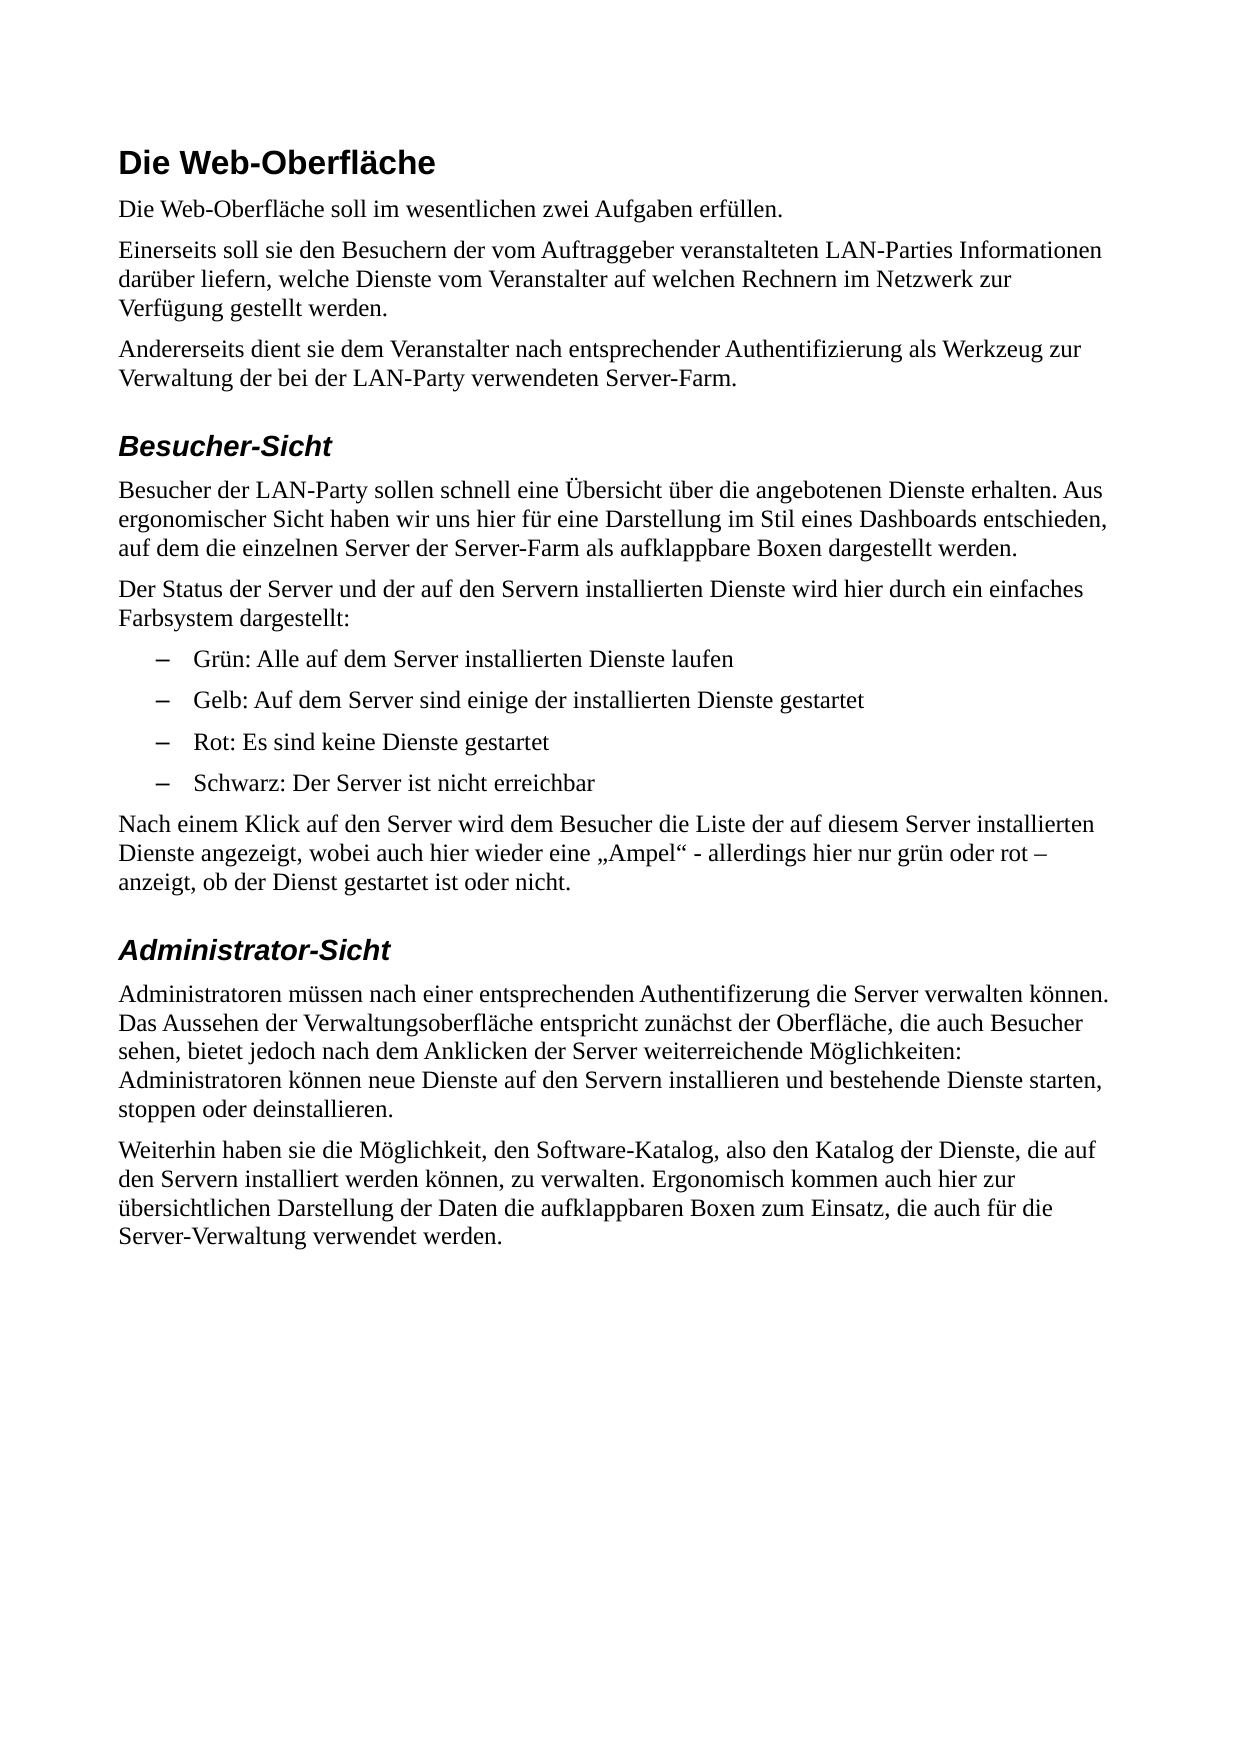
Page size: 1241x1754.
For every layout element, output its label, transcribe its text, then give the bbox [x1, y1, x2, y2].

text Nach einem Klick auf den Server wird dem Besucher die Liste der auf diesem Server installierten Dienste angezeigt, wobei auch hier wieder eine „Ampel“ - allerdings hier nur grün oder rot – anzeigt, ob der Dienst gestartet ist oder nicht. [118, 809, 1122, 895]
text Besucher der LAN-Party sollen schnell eine Übersicht über die angebotenen Dienste erhalten. Aus ergonomischer Sicht haben wir uns hier für eine Darstellung im Stil eines Dashboards entschieden, auf dem die einzelnen Server der Server-Farm als aufklappbare Boxen dargestellt werden. [118, 475, 1122, 562]
text Einerseits soll sie den Besuchern der vom Auftraggeber veranstalteten LAN-Parties Informationen darüber liefern, welche Dienste vom Veranstalter auf welchen Rechnern im Netzwerk zur Verfügung gestellt werden. [118, 236, 1122, 322]
list Grün: Alle auf dem Server installierten Dienste laufen [156, 644, 1122, 673]
subtitle Besucher-Sicht [118, 429, 1122, 463]
list Schwarz: Der Server ist nicht erreichbar [156, 768, 1122, 797]
text Andererseits dient sie dem Veranstalter nach entsprechender Authentifizierung als Werkzeug zur Verwaltung der bei der LAN-Party verwendeten Server-Farm. [118, 334, 1122, 392]
text Der Status der Server und der auf den Servern installierten Dienste wird hier durch ein einfaches Farbsystem dargestellt: [118, 574, 1122, 632]
subtitle Administrator-Sicht [118, 933, 1122, 966]
subtitle Die Web-Oberfläche [118, 143, 1122, 182]
list Gelb: Auf dem Server sind einige der installierten Dienste gestartet [156, 685, 1122, 714]
text Administratoren müssen nach einer entsprechenden Authentifizerung die Server verwalten können. Das Aussehen der Verwaltungsoberfläche entspricht zunächst der Oberfläche, die auch Besucher sehen, bietet jedoch nach dem Anklicken der Server weiterreichende Möglichkeiten: Administratoren können neue Dienste auf den Servern installieren und bestehende Dienste starten, stoppen oder deinstallieren. [118, 979, 1122, 1123]
text Weiterhin haben sie die Möglichkeit, den Software-Katalog, also den Katalog der Dienste, die auf den Servern installiert werden können, zu verwalten. Ergonomisch kommen auch hier zur übersichtlichen Darstellung der Daten die aufklappbaren Boxen zum Einsatz, die auch für die Server-Verwaltung verwendet werden. [118, 1135, 1122, 1250]
text Die Web-Oberfläche soll im wesentlichen zwei Aufgaben erfüllen. [118, 194, 1122, 223]
list Rot: Es sind keine Dienste gestartet [156, 727, 1122, 755]
